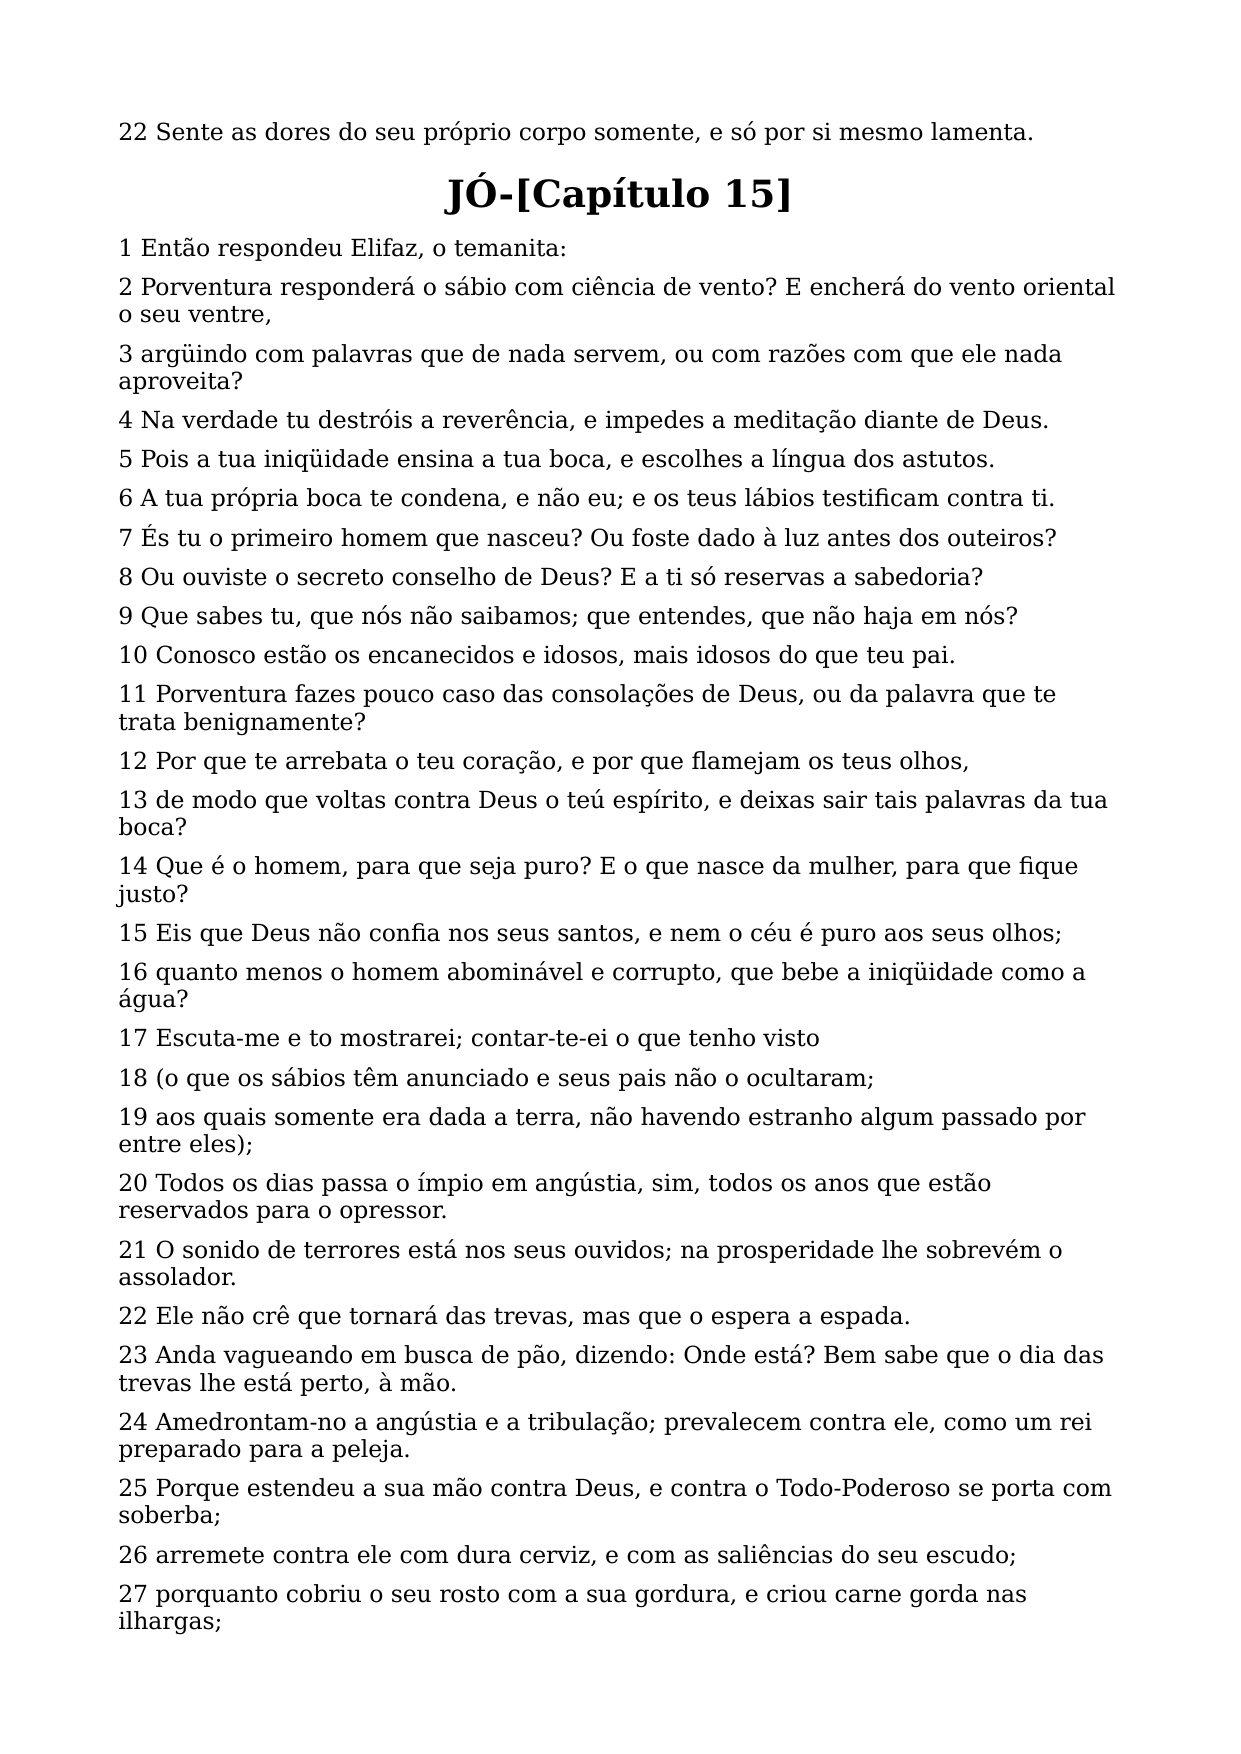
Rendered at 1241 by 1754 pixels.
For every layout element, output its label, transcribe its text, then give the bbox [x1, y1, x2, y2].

text 1 Então respondeu Elifaz, o temanita: [118, 235, 1122, 262]
text 4 Na verdade tu destróis a reverência, e impedes a meditação diante de Deus. [118, 407, 1122, 434]
text 5 Pois a tua iniqüidade ensina a tua boca, e escolhes a língua dos astutos. [118, 446, 1122, 473]
text 13 de modo que voltas contra Deus o teú espírito, e deixas sair tais palavras da tua boca? [118, 787, 1122, 841]
text 15 Eis que Deus não confia nos seus santos, e nem o céu é puro aos seus olhos; [118, 919, 1122, 947]
text 24 Amedrontam-no a angústia e a tribulação; prevalecem contra ele, como um rei preparado para a peleja. [118, 1408, 1122, 1463]
text 6 A tua própria boca te condena, e não eu; e os teus lábios testificam contra ti. [118, 485, 1122, 512]
text 9 Que sabes tu, que nós não saibamos; que entendes, que não haja em nós? [118, 603, 1122, 630]
text 2 Porventura responderá o sábio com ciência de vento? E encherá do vento oriental o seu ventre, [118, 274, 1122, 328]
subtitle JÓ-[Capítulo 15] [118, 172, 1122, 216]
text 25 Porque estendeu a sua mão contra Deus, e contra o Todo-Poderoso se porta com soberba; [118, 1475, 1122, 1529]
text 20 Todos os dias passa o ímpio em angústia, sim, todos os anos que estão reservados para o opressor. [118, 1170, 1122, 1224]
text 3 argüindo com palavras que de nada servem, ou com razões com que ele nada aproveita? [118, 340, 1122, 395]
text 18 (o que os sábios têm anunciado e seus pais não o ocultaram; [118, 1064, 1122, 1092]
text 19 aos quais somente era dada a terra, não havendo estranho algum passado por entre eles); [118, 1103, 1122, 1158]
text 27 porquanto cobriu o seu rosto com a sua gordura, e criou carne gorda nas ilhargas; [118, 1581, 1122, 1635]
text 10 Conosco estão os encanecidos e idosos, mais idosos do que teu pai. [118, 642, 1122, 669]
text 23 Anda vagueando em busca de pão, dizendo: Onde está? Bem sabe que o dia das trevas lhe está perto, à mão. [118, 1342, 1122, 1397]
text 7 És tu o primeiro homem que nasceu? Ou foste dado à luz antes dos outeiros? [118, 524, 1122, 552]
text 12 Por que te arrebata o teu coração, e por que flamejam os teus olhos, [118, 747, 1122, 775]
text 22 Ele não crê que tornará das trevas, mas que o espera a espada. [118, 1303, 1122, 1330]
text 26 arremete contra ele com dura cerviz, e com as saliências do seu escudo; [118, 1541, 1122, 1569]
text 21 O sonido de terrores está nos seus ouvidos; na prosperidade lhe sobrevém o assolador. [118, 1236, 1122, 1291]
text 17 Escuta-me e to mostrarei; contar-te-ei o que tenho visto [118, 1025, 1122, 1052]
text 16 quanto menos o homem abominável e corrupto, que bebe a iniqüidade como a água? [118, 959, 1122, 1013]
text 22 Sente as dores do seu próprio corpo somente, e só por si mesmo lamenta. [118, 118, 1122, 145]
text 11 Porventura fazes pouco caso das consolações de Deus, ou da palavra que te trata benignamente? [118, 681, 1122, 736]
text 14 Que é o homem, para que seja puro? E o que nasce da mulher, para que fique justo? [118, 853, 1122, 908]
text 8 Ou ouviste o secreto conselho de Deus? E a ti só reservas a sabedoria? [118, 563, 1122, 591]
